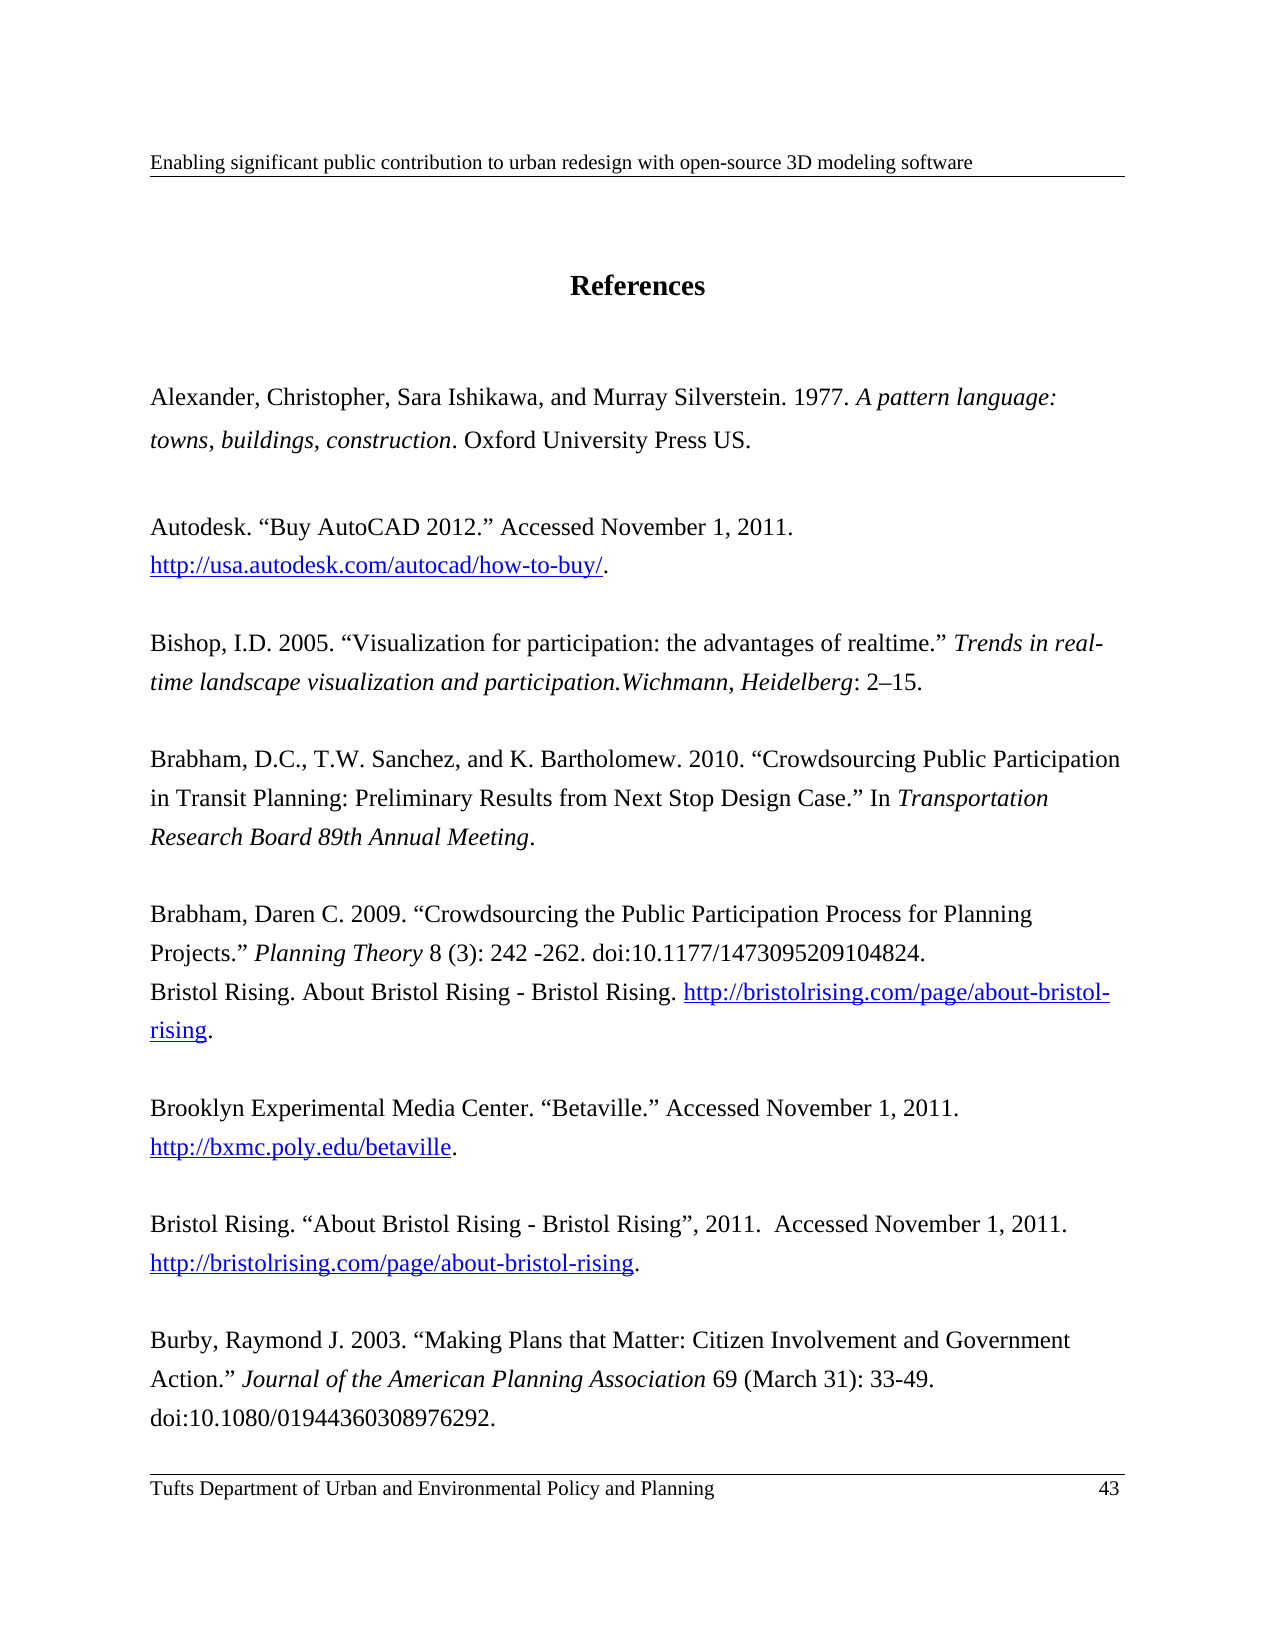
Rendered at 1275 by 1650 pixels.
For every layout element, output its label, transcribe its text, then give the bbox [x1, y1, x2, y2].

text Autodesk. “Buy AutoCAD 2012.” Accessed November 1, 2011. http://usa.autodesk.com/autocad/how-to-buy/. [150, 512, 1125, 579]
text Brabham, Daren C. 2009. “Crowdsourcing the Public Participation Process for Planning Projects.” Planning Theory 8 (3): 242 -262. doi:10.1177/1473095209104824. [150, 899, 1125, 967]
text Bristol Rising. About Bristol Rising - Bristol Rising. http://bristolrising.com/page/about-bristol-rising. [150, 977, 1125, 1044]
text Brooklyn Experimental Media Center. “Betaville.” Accessed November 1, 2011. http://bxmc.poly.edu/betaville. [150, 1093, 1125, 1161]
text Bristol Rising. “About Bristol Rising - Bristol Rising”, 2011. Accessed November 1, 2011. http://bristolrising.com/page/about-bristol-rising. [150, 1209, 1125, 1277]
text Burby, Raymond J. 2003. “Making Plans that Matter: Citizen Involvement and Government Action.” Journal of the American Planning Association 69 (March 31): 33-49. doi:10.1080/01944360308976292. [150, 1326, 1125, 1432]
text Bishop, I.D. 2005. “Visualization for participation: the advantages of realtime.” Trends in real-time landscape visualization and participation.Wichmann, Heidelberg: 2–15. [150, 628, 1125, 696]
text Alexander, Christopher, Sara Ishikawa, and Murray Silverstein. 1977. A pattern language: towns, buildings, construction. Oxford University Press US. [150, 382, 1125, 454]
subtitle References [150, 268, 1125, 302]
text Brabham, D.C., T.W. Sanchez, and K. Bartholomew. 2010. “Crowdsourcing Public Participation in Transit Planning: Preliminary Results from Next Stop Design Case.” In Transportation Research Board 89th Annual Meeting. [150, 744, 1125, 851]
